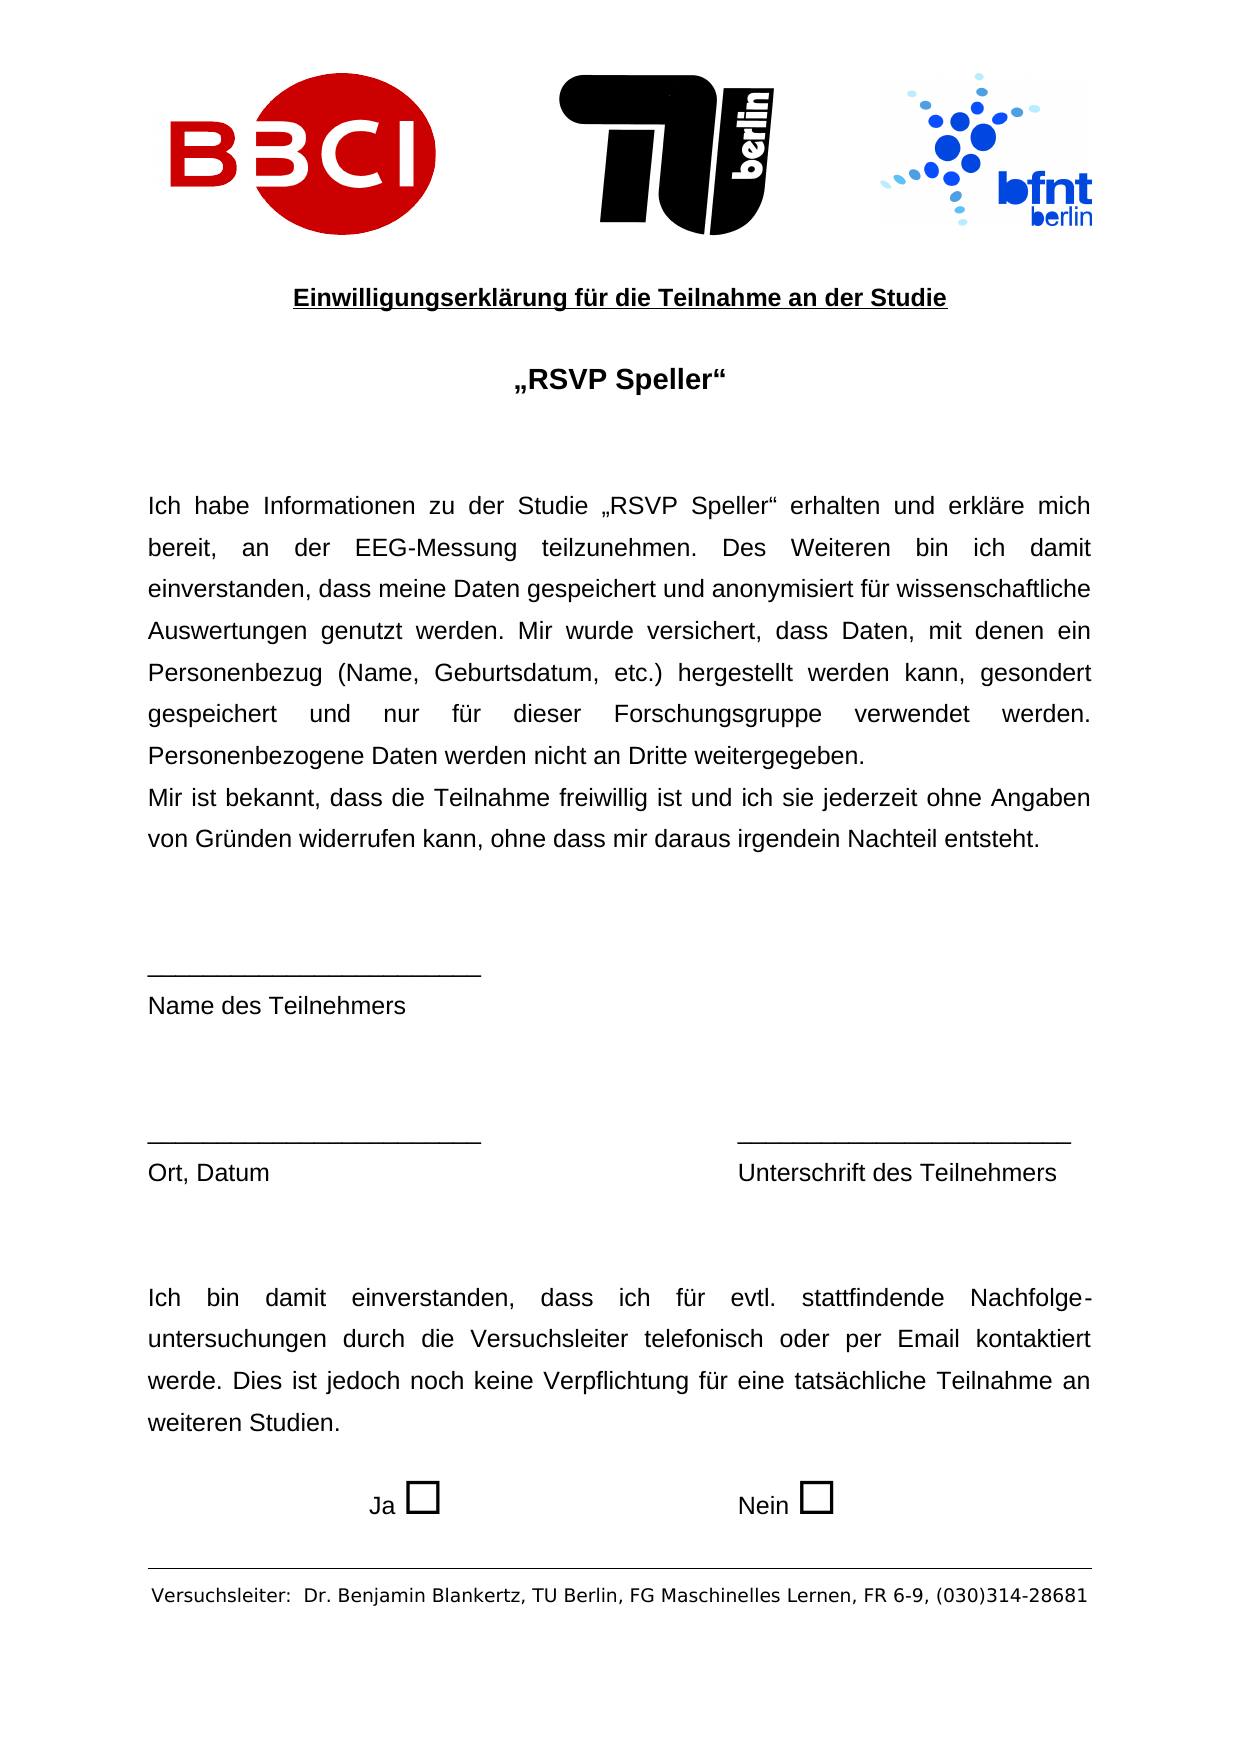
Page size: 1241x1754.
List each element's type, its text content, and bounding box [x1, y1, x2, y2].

text ________________________ [148, 939, 1092, 981]
text Ich habe Informationen zu der Studie „RSVP Speller“ erhalten und erkläre mich bereit, an der EEG-Messung teilzunehmen. Des Weiteren bin ich damit einverstanden, dass meine Daten gespeichert und anonymisiert für wissenschaftliche Auswertungen genutzt werden. Mir wurde versichert, dass Daten, mit denen ein Personenbezug (Name, Geburtsdatum, etc.) hergestellt werden kann, gesondert gespeichert und nur für dieser Forschungsgruppe verwendet werden. Personenbezogene Daten werden nicht an Dritte weitergegeben. [148, 481, 1092, 773]
text Mir ist bekannt, dass die Teilnahme freiwillig ist und ich sie jederzeit ohne Angaben von Gründen widerrufen kann, ohne dass mir daraus irgendein Nachteil entsteht. [148, 773, 1092, 856]
text Ich bin damit einverstanden, dass ich für evtl. stattfindende Nachfolge­untersuchungen durch die Versuchsleiter telefonisch oder per Email kontaktiert werde. Dies ist jedoch noch keine Verpflichtung für eine tatsächliche Teilnahme an weiteren Studien. [148, 1273, 1092, 1439]
text Versuchsleiter: Dr. Benjamin Blankertz, TU Berlin, FG Maschinelles Lernen, FR 6-9, (030)314-28681 [148, 1569, 1092, 1610]
text Ort, Datum Unterschrift des Teilnehmers [148, 1148, 1092, 1189]
picture [879, 73, 1093, 226]
picture [147, 73, 436, 235]
picture [558, 73, 775, 236]
text Name des Teilnehmers [148, 981, 1092, 1023]
text „RSVP Speller“ [148, 356, 1092, 398]
text Ja  Nein  [369, 1481, 1092, 1523]
text Einwilligungserklärung für die Teilnahme an der Studie [148, 273, 1092, 314]
text ________________________ ________________________ [148, 1106, 1092, 1148]
